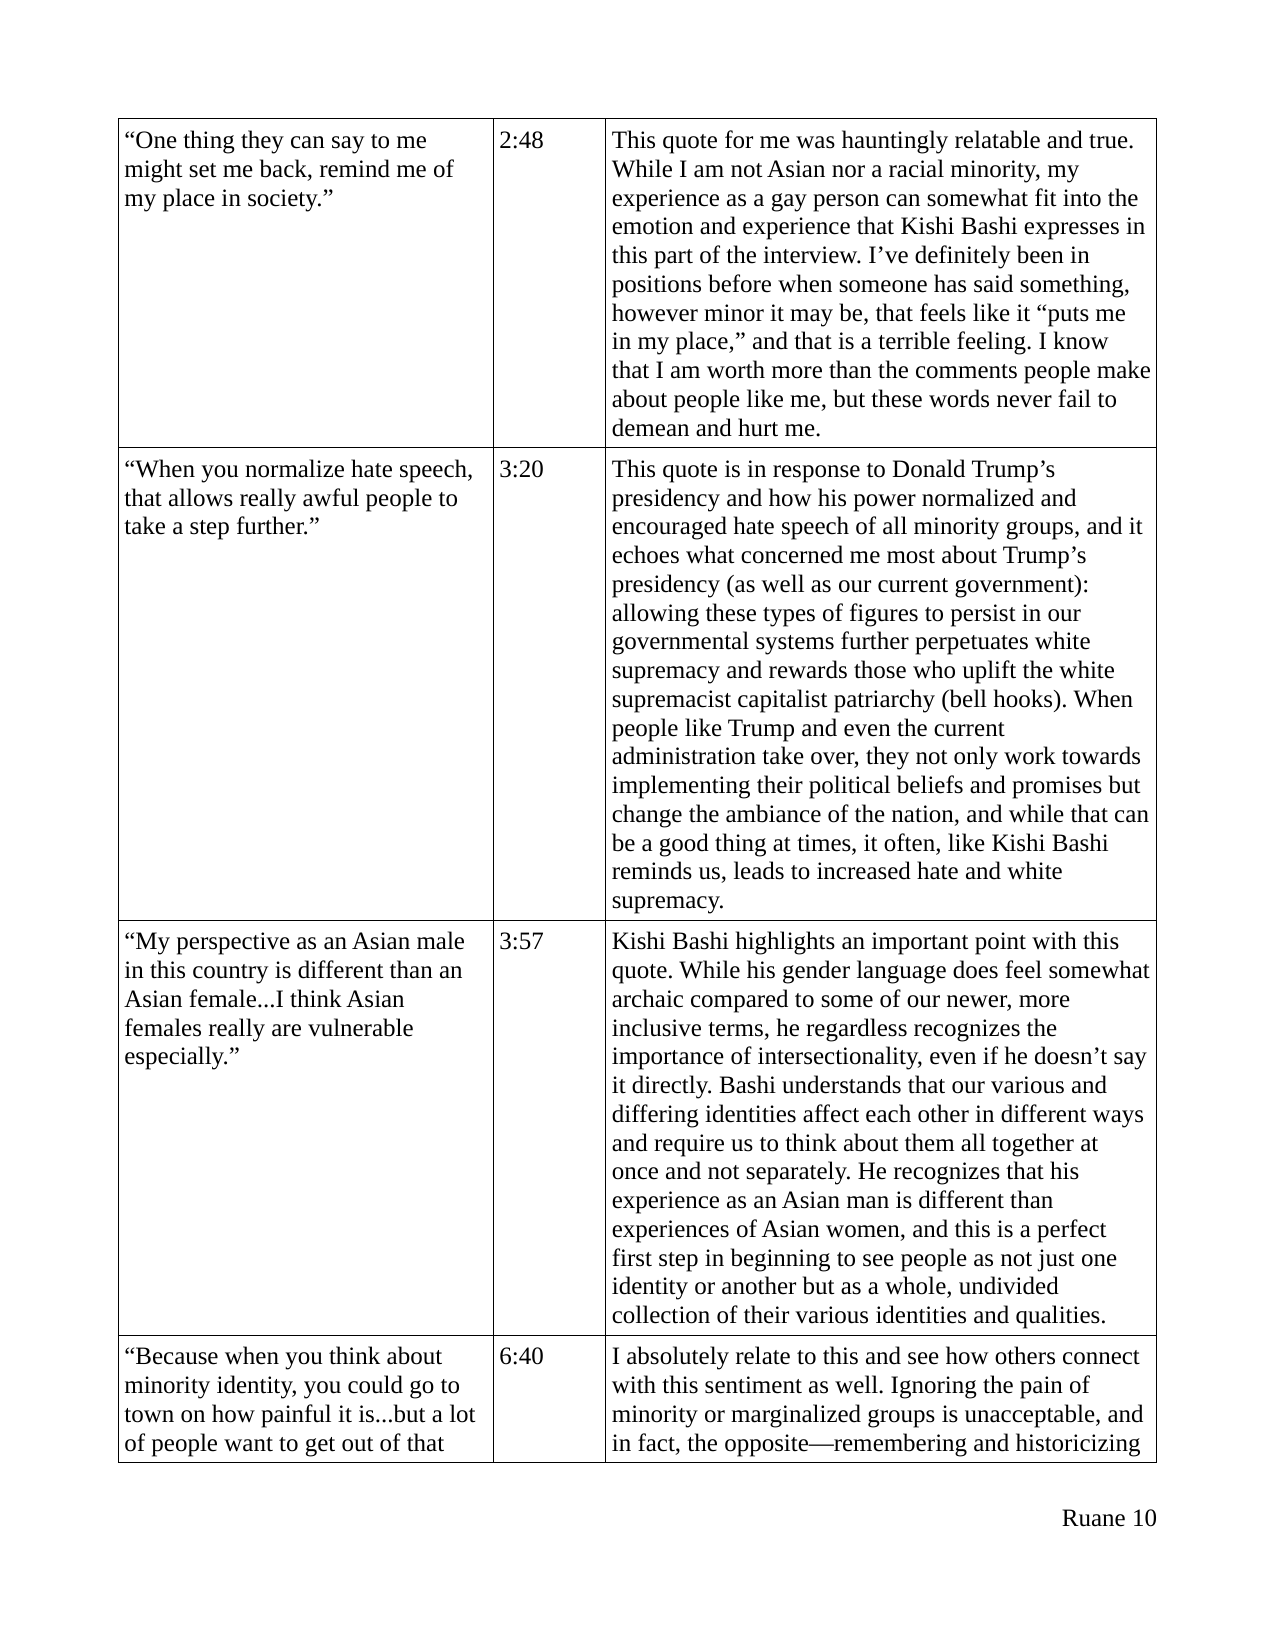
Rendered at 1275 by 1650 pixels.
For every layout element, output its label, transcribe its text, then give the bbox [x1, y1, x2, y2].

table_cell 2:48 [494, 119, 605, 447]
table_cell “Because when you think about minority identity, you could go to town on how painful it is...but a lot of people want to get out of that [119, 1336, 493, 1462]
table_cell This quote is in response to Donald Trump’s presidency and how his power normalized and encouraged hate speech of all minority groups, and it echoes what concerned me most about Trump’s presidency (as well as our current government): allowing these types of figures to persist in our governmental systems further perpetuates white supremacy and rewards those who uplift the white supremacist capitalist patriarchy (bell hooks). When people like Trump and even the current administration take over, they not only work towards implementing their political beliefs and promises but change the ambiance of the nation, and while that can be a good thing at times, it often, like Kishi Bashi reminds us, leads to increased hate and white supremacy. [606, 448, 1156, 919]
table_cell I absolutely relate to this and see how others connect with this sentiment as well. Ignoring the pain of minority or marginalized groups is unacceptable, and in fact, the opposite—remembering and historicizing [606, 1336, 1156, 1462]
table_cell 3:20 [494, 448, 605, 919]
table_cell This quote for me was hauntingly relatable and true. While I am not Asian nor a racial minority, my experience as a gay person can somewhat fit into the emotion and experience that Kishi Bashi expresses in this part of the interview. I’ve definitely been in positions before when someone has said something, however minor it may be, that feels like it “puts me in my place,” and that is a terrible feeling. I know that I am worth more than the comments people make about people like me, but these words never fail to demean and hurt me. [606, 119, 1156, 447]
table_cell Kishi Bashi highlights an important point with this quote. While his gender language does feel somewhat archaic compared to some of our newer, more inclusive terms, he regardless recognizes the importance of intersectionality, even if he doesn’t say it directly. Bashi understands that our various and differing identities affect each other in different ways and require us to think about them all together at once and not separately. He recognizes that his experience as an Asian man is different than experiences of Asian women, and this is a perfect first step in beginning to see people as not just one identity or another but as a whole, undivided collection of their various identities and qualities. [606, 921, 1156, 1334]
table_cell “One thing they can say to me might set me back, remind me of my place in society.” [119, 119, 493, 447]
table_cell “When you normalize hate speech, that allows really awful people to take a step further.” [119, 448, 493, 919]
table_cell 6:40 [494, 1336, 605, 1462]
table_cell 3:57 [494, 921, 605, 1334]
table_cell “My perspective as an Asian male in this country is different than an Asian female...I think Asian females really are vulnerable especially.” [119, 921, 493, 1334]
